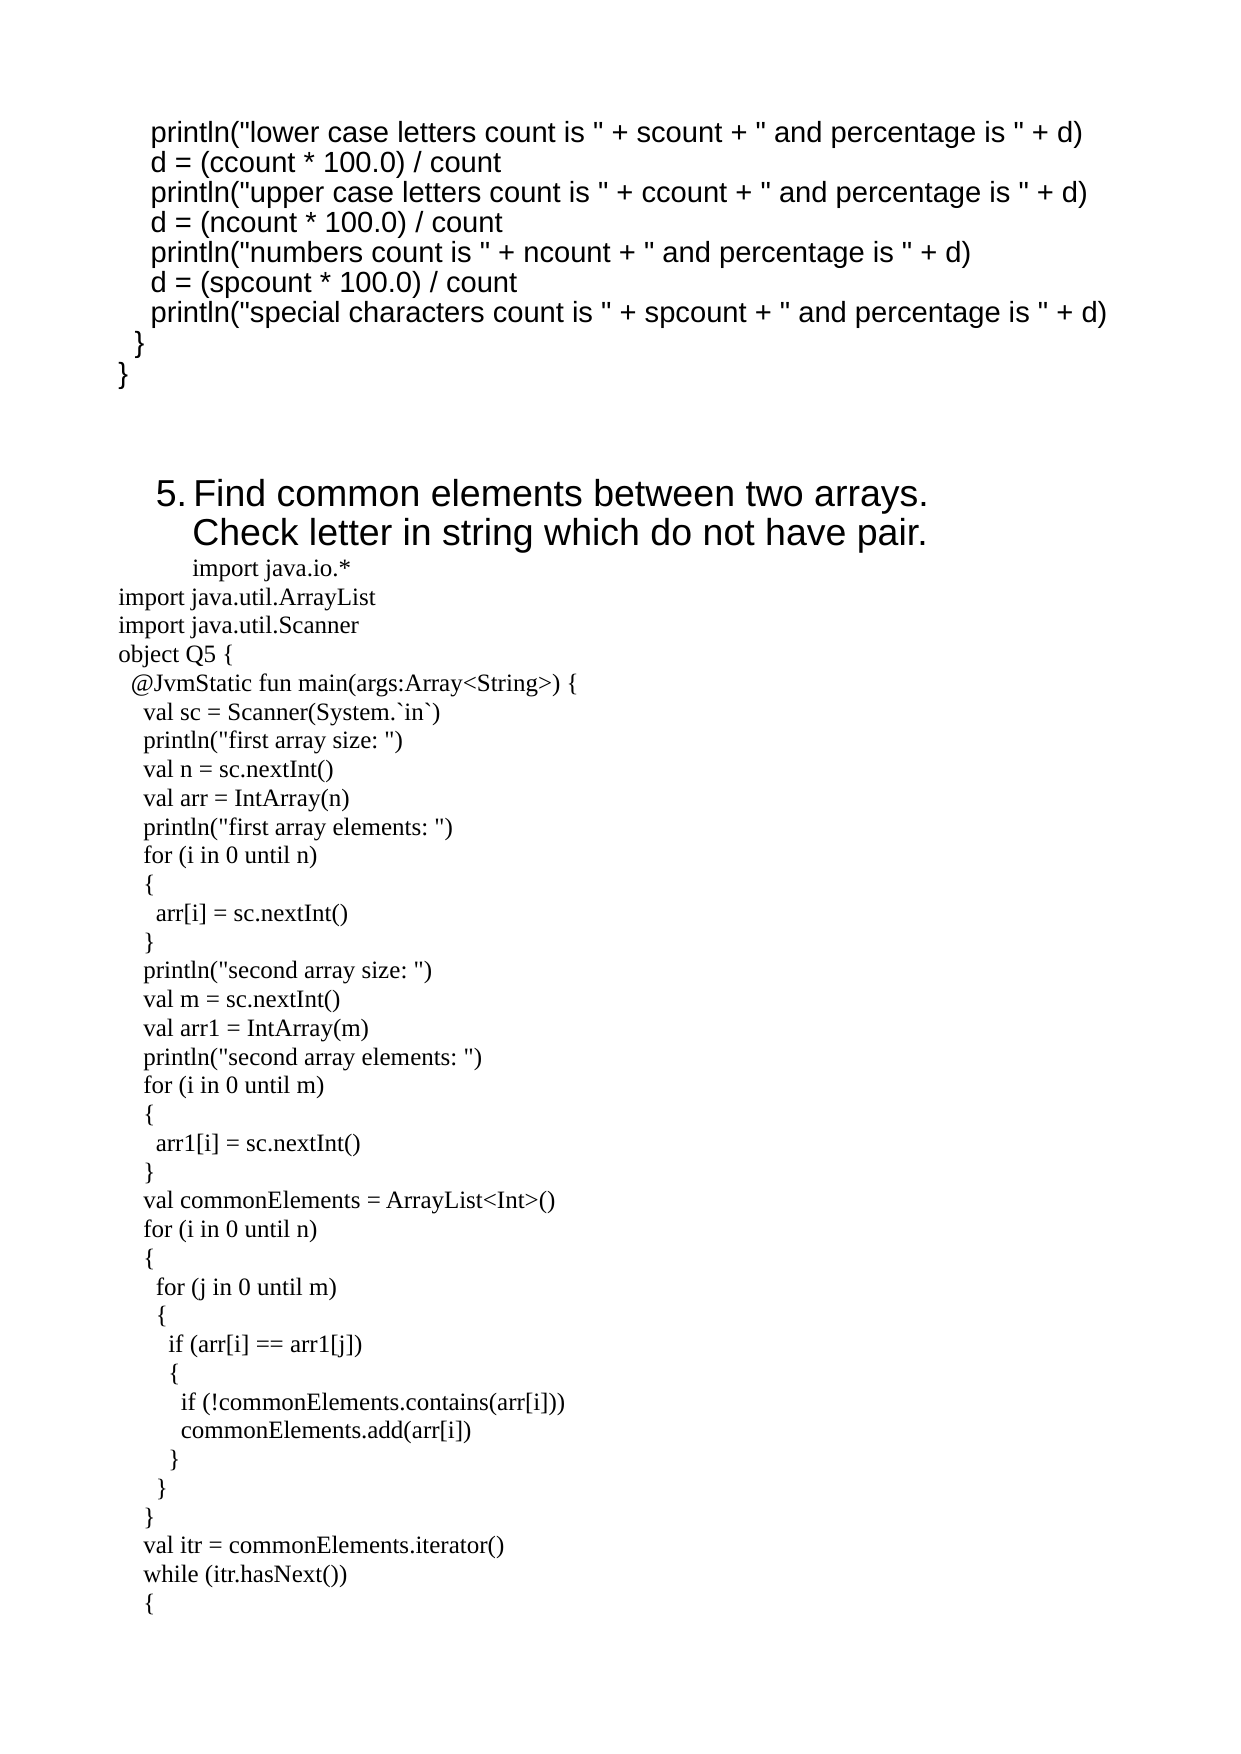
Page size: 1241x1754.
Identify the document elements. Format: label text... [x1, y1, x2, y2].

text val arr = IntArray(n) [118, 783, 1122, 812]
text if (!commonElements.contains(arr[i])) [118, 1387, 1122, 1415]
text println("second array size: ") [118, 955, 1122, 984]
text } [118, 927, 1122, 955]
title println("special characters count is " + spcount + " and percentage is " + d) [118, 299, 1122, 329]
title } [118, 329, 1122, 359]
text for (j in 0 until m) [118, 1272, 1122, 1300]
text println("second array elements: ") [118, 1042, 1122, 1070]
text { [118, 1243, 1122, 1272]
text for (i in 0 until n) [118, 840, 1122, 869]
title d = (ccount * 100.0) / count [118, 148, 1122, 178]
title } [118, 359, 1122, 389]
text val commonElements = ArrayList<Int>() [118, 1185, 1122, 1214]
text val itr = commonElements.iterator() [118, 1530, 1122, 1559]
text arr1[i] = sc.nextInt() [118, 1128, 1122, 1157]
text println("first array size: ") [118, 725, 1122, 754]
text { [118, 1358, 1122, 1387]
text if (arr[i] == arr1[j]) [118, 1329, 1122, 1358]
text { [118, 1300, 1122, 1329]
text { [118, 869, 1122, 898]
text { [118, 1588, 1122, 1617]
text import java.util.ArrayList [118, 582, 1122, 610]
title println("lower case letters count is " + scount + " and percentage is " + d) [118, 118, 1122, 148]
title Check letter in string which do not have pair. [118, 514, 1122, 553]
text import java.io.* [118, 553, 1122, 582]
text for (i in 0 until n) [118, 1214, 1122, 1243]
text } [118, 1444, 1122, 1473]
text } [118, 1473, 1122, 1502]
title println("upper case letters count is " + ccount + " and percentage is " + d) [118, 178, 1122, 208]
text arr[i] = sc.nextInt() [118, 898, 1122, 927]
title Find common elements between two arrays. [156, 475, 1122, 514]
text object Q5 { [118, 639, 1122, 668]
text } [118, 1502, 1122, 1530]
text val arr1 = IntArray(m) [118, 1013, 1122, 1042]
title println("numbers count is " + ncount + " and percentage is " + d) [118, 238, 1122, 269]
text val sc = Scanner(System.`in`) [118, 697, 1122, 725]
text } [118, 1157, 1122, 1185]
title d = (ncount * 100.0) / count [118, 208, 1122, 238]
text val m = sc.nextInt() [118, 984, 1122, 1013]
text commonElements.add(arr[i]) [118, 1415, 1122, 1444]
text @JvmStatic fun main(args:Array<String>) { [118, 668, 1122, 697]
title d = (spcount * 100.0) / count [118, 269, 1122, 299]
text { [118, 1099, 1122, 1128]
text val n = sc.nextInt() [118, 754, 1122, 783]
text import java.util.Scanner [118, 610, 1122, 639]
text for (i in 0 until m) [118, 1070, 1122, 1099]
text println("first array elements: ") [118, 812, 1122, 840]
text while (itr.hasNext()) [118, 1559, 1122, 1588]
